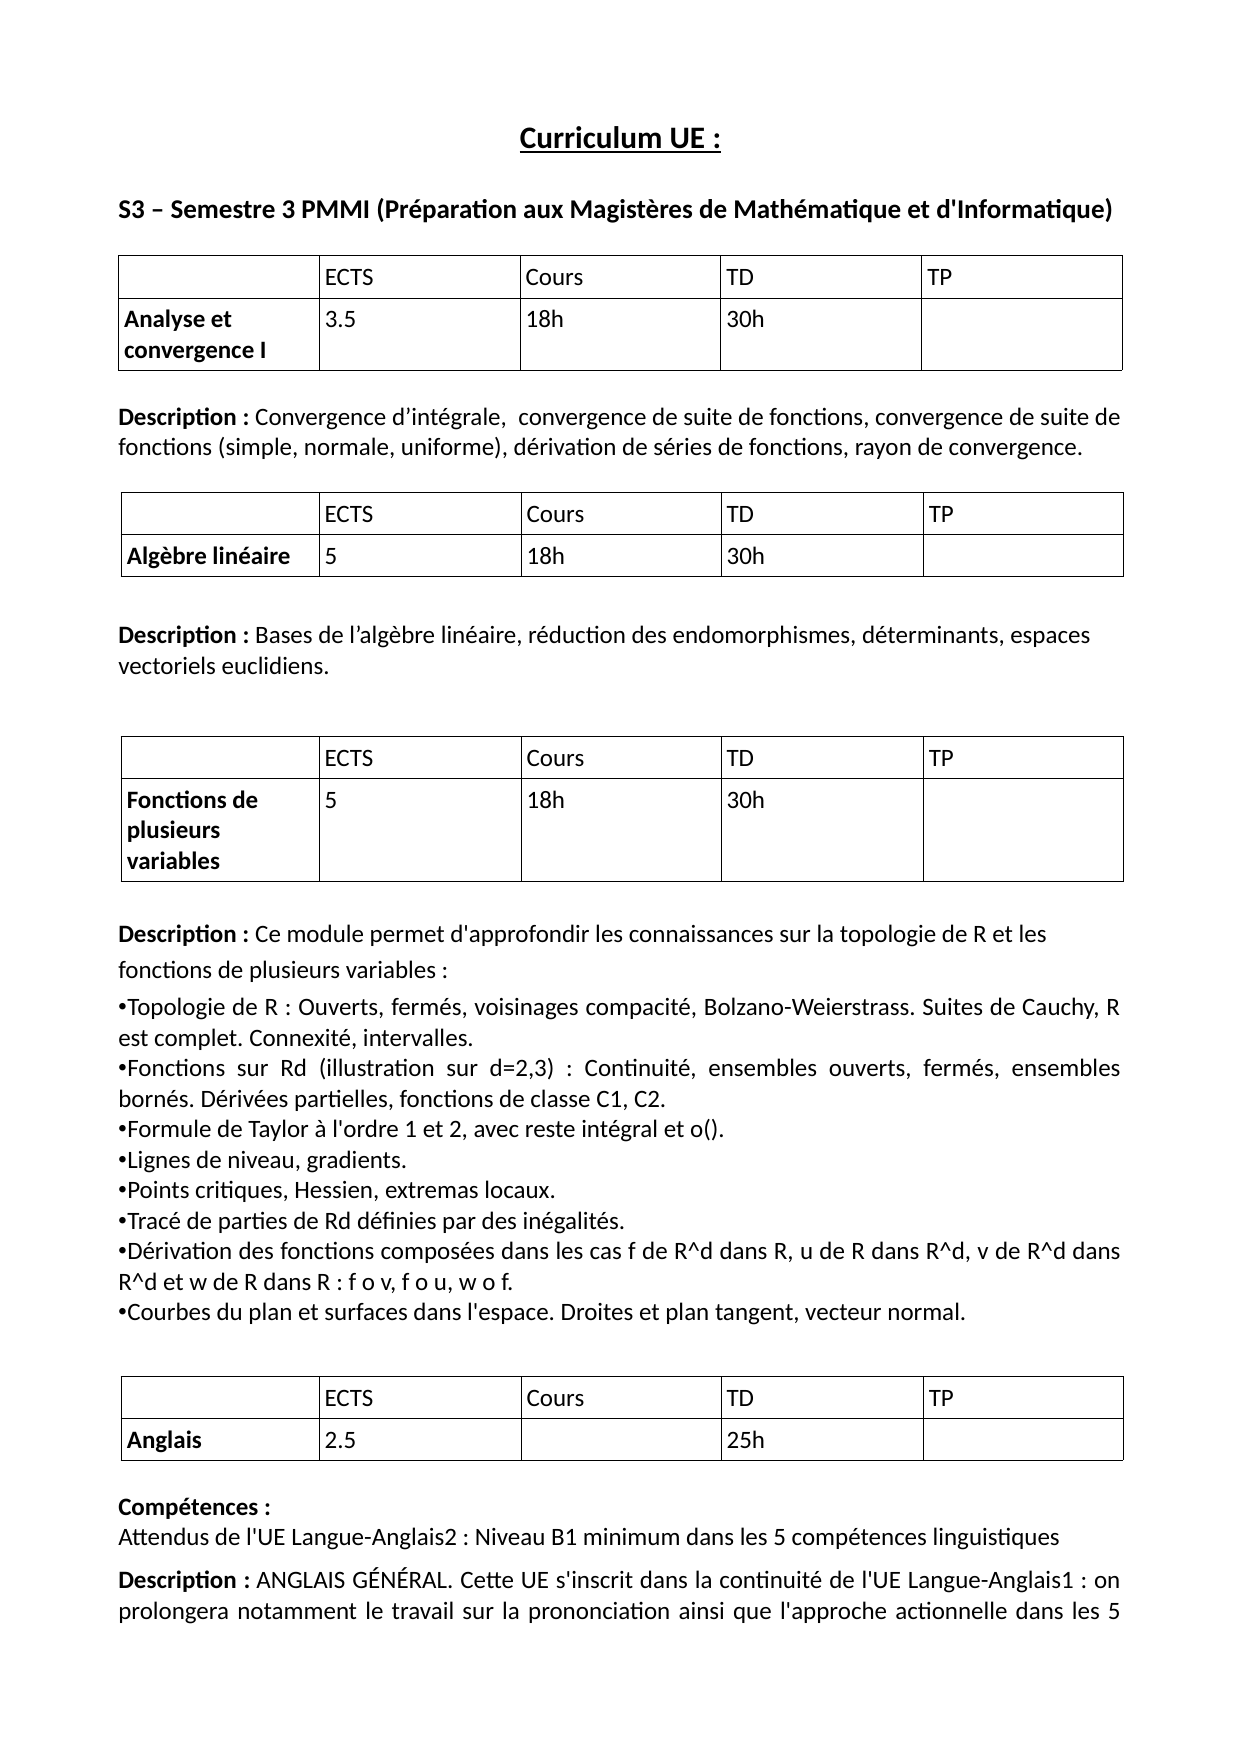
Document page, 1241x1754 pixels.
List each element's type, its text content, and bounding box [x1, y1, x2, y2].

table_header TD [722, 493, 923, 534]
table_cell [924, 779, 1123, 881]
text Attendus de l'UE Langue-Anglais2 : Niveau B1 minimum dans les 5 compétences linguistiques [118, 1521, 1122, 1552]
table_header ECTS [320, 1377, 521, 1418]
list Courbes du plan et surfaces dans l'espace. Droites et plan tangent, vecteur normal. [118, 1296, 1122, 1327]
text S3 – Semestre 3 PMMI (Préparation aux Magistères de Mathématique et d'Informatique) [118, 192, 1122, 225]
table_header [122, 493, 319, 534]
text Description : ANGLAIS GÉNÉRAL. Cette UE s'inscrit dans la continuité de l'UE Langue-Anglais1 : on prolongera notamment le travail sur la prononciation ainsi que l'approche actionnelle dans les 5 [118, 1564, 1122, 1625]
table_header TP [924, 493, 1123, 534]
table_cell [924, 535, 1123, 576]
table_header TD [721, 256, 921, 297]
table_cell 18h [522, 535, 721, 576]
table_header Cours [522, 493, 721, 534]
table_cell Fonctions de plusieurs variables [122, 779, 319, 881]
table_cell 5 [320, 535, 521, 576]
table_header ECTS [320, 256, 520, 297]
table_cell Algèbre linéaire [122, 535, 319, 576]
list Lignes de niveau, gradients. [118, 1144, 1122, 1174]
text Description : Bases de l’algèbre linéaire, réduction des endomorphismes, déterminants, espaces vectoriels euclidiens. [118, 619, 1122, 681]
table_header TD [722, 1377, 923, 1418]
table_header TD [722, 737, 923, 778]
table_cell 2,5 [320, 1419, 521, 1460]
list Curriculum UE : [118, 118, 1122, 156]
table_cell Anglais [122, 1419, 319, 1460]
table_cell [522, 1419, 721, 1460]
table_cell 30h [722, 779, 923, 881]
list Formule de Taylor à l'ordre 1 et 2, avec reste intégral et o(). [118, 1113, 1122, 1144]
table_cell 18h [522, 779, 721, 881]
list Tracé de parties de Rd définies par des inégalités. [118, 1205, 1122, 1235]
text Description : Ce module permet d'approfondir les connaissances sur la topologie de R et les fonctions de plusieurs variables : [118, 918, 1122, 985]
table_header Cours [522, 1377, 721, 1418]
table_cell 25h [722, 1419, 923, 1460]
table_header Cours [521, 256, 720, 297]
table_header ECTS [320, 493, 521, 534]
table_header [122, 1377, 319, 1418]
table_cell 18h [521, 299, 720, 370]
table_cell 30h [721, 299, 921, 370]
table_header [119, 256, 319, 297]
list Dérivation des fonctions composées dans les cas f de R^d dans R, u de R dans R^d, v de R^d dans R^d et w de R dans R : f o v, f o u, w o f. [118, 1235, 1122, 1296]
list Topologie de R : Ouverts, fermés, voisinages compacité, Bolzano-Weierstrass. Suites de Cauchy, R est complet. Connexité, intervalles. [118, 991, 1122, 1052]
table_cell 5 [320, 779, 521, 881]
table_cell 3,5 [320, 299, 520, 370]
table_header [122, 737, 319, 778]
table_cell [924, 1419, 1123, 1460]
table_header TP [924, 1377, 1123, 1418]
table_header TP [924, 737, 1123, 778]
table_cell Analyse et convergence I [119, 299, 319, 370]
text Compétences : [118, 1491, 1122, 1521]
table_header ECTS [320, 737, 521, 778]
table_header Cours [522, 737, 721, 778]
text Description : Convergence d’intégrale, convergence de suite de fonctions, convergence de suite de fonctions (simple, normale, uniforme), dérivation de séries de fonctions, rayon de convergence. [118, 401, 1122, 462]
table_cell [922, 299, 1122, 370]
list Points critiques, Hessien, extremas locaux. [118, 1174, 1122, 1205]
list Fonctions sur Rd (illustration sur d=2,3) : Continuité, ensembles ouverts, fermés, ensembles bornés. Dérivées partielles, fonctions de classe C1, C2. [118, 1052, 1122, 1113]
table_header TP [922, 256, 1122, 297]
table_cell 30h [722, 535, 923, 576]
